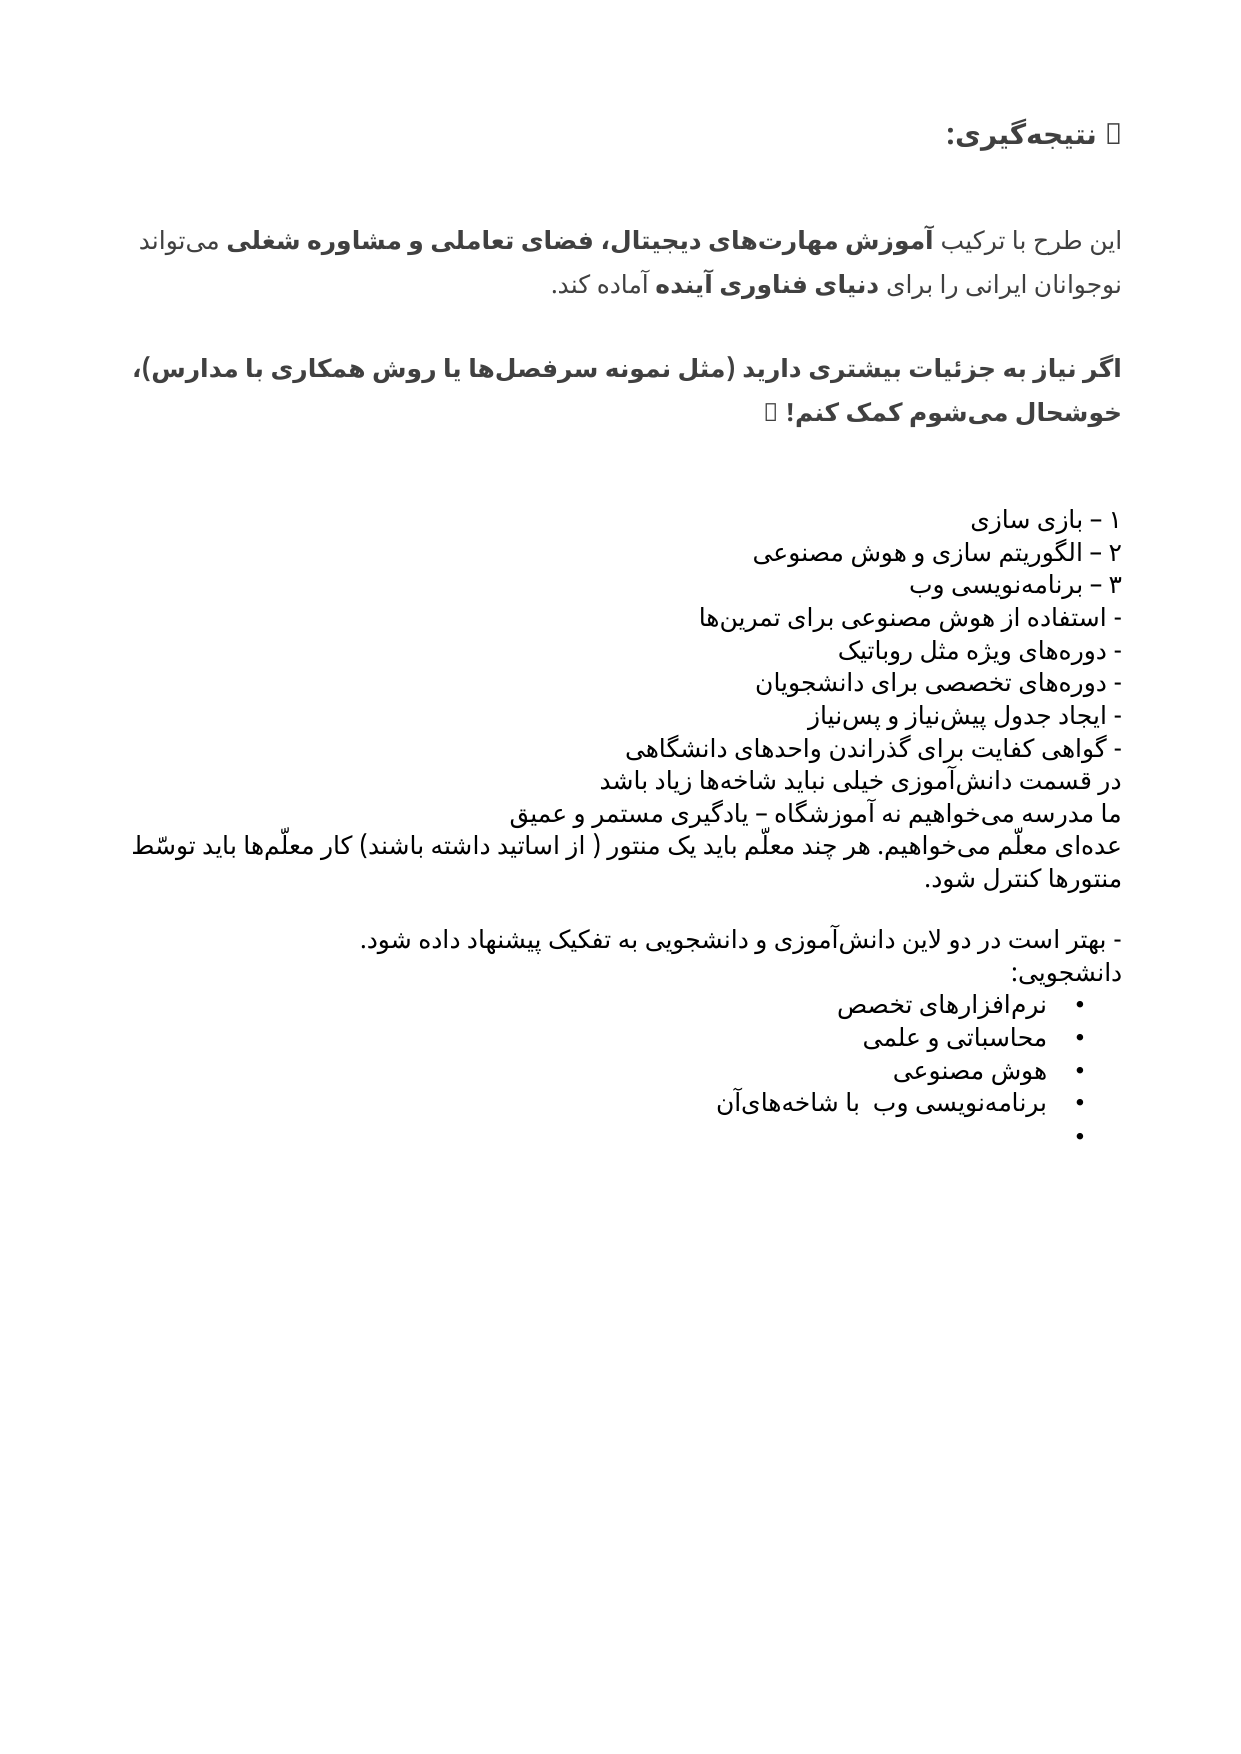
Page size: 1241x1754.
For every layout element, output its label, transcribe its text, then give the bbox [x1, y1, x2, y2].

text در قسمت دانش‌آموزی خیلی نباید شاخه‌ها زیاد باشد [118, 767, 1122, 800]
text اگر نیاز به جزئیات بیشتری دارید (مثل نمونه سرفصل‌ها یا روش همکاری با مدارس)، خوشحال می‌شوم کمک کنم! 😊 [118, 344, 1122, 431]
text - ایجاد جدول پیش‌نیاز و پس‌نیاز [118, 702, 1122, 734]
list محاسباتی و علمی [118, 1024, 1084, 1057]
text - دوره‌های ویژه مثل روباتیک [118, 637, 1122, 669]
text ما مدرسه می‌خواهیم نه آموزشگاه – یادگیری مستمر و عمیق [118, 800, 1122, 832]
text - دوره‌های تخصصی برای دانشجویان [118, 669, 1122, 702]
list هوش مصنوعی [118, 1057, 1084, 1089]
text - استفاده از هوش مصنوعی برای تمرین‌ها [118, 604, 1122, 637]
text ۱ – بازی سازی [118, 506, 1122, 539]
list برنامه‌نویسی وب با شاخه‌های‌آن [118, 1089, 1084, 1122]
text این طرح با ترکیب آموزش مهارت‌های دیجیتال، فضای تعاملی و مشاوره شغلی می‌تواند نوجوانان ایرانی را برای دنیای فناوری آینده آماده کند. [118, 216, 1122, 303]
subtitle 🎯 نتیجه‌گیری: [118, 118, 1122, 156]
text - گواهی کفایت برای گذراندن واحد‌های دانشگاهی [118, 734, 1122, 767]
text دانشجویی: [118, 959, 1122, 992]
text ۳ – برنامه‌نویسی وب [118, 572, 1122, 604]
text عده‌ای معلّم می‌خواهیم. هر چند معلّم باید یک منتور ( از اساتید داشته باشند) کار معلّم‌ها باید توسّط منتورها کنترل شود. [118, 832, 1122, 898]
list نرم‌افزارهای تخصص [118, 992, 1084, 1024]
text - بهتر است در دو لاین دانش‌آموزی و دانشجویی به تفکیک پیشنهاد داده شود. [118, 926, 1122, 959]
text ۲ – الگوریتم سازی و هوش مصنوعی [118, 539, 1122, 572]
